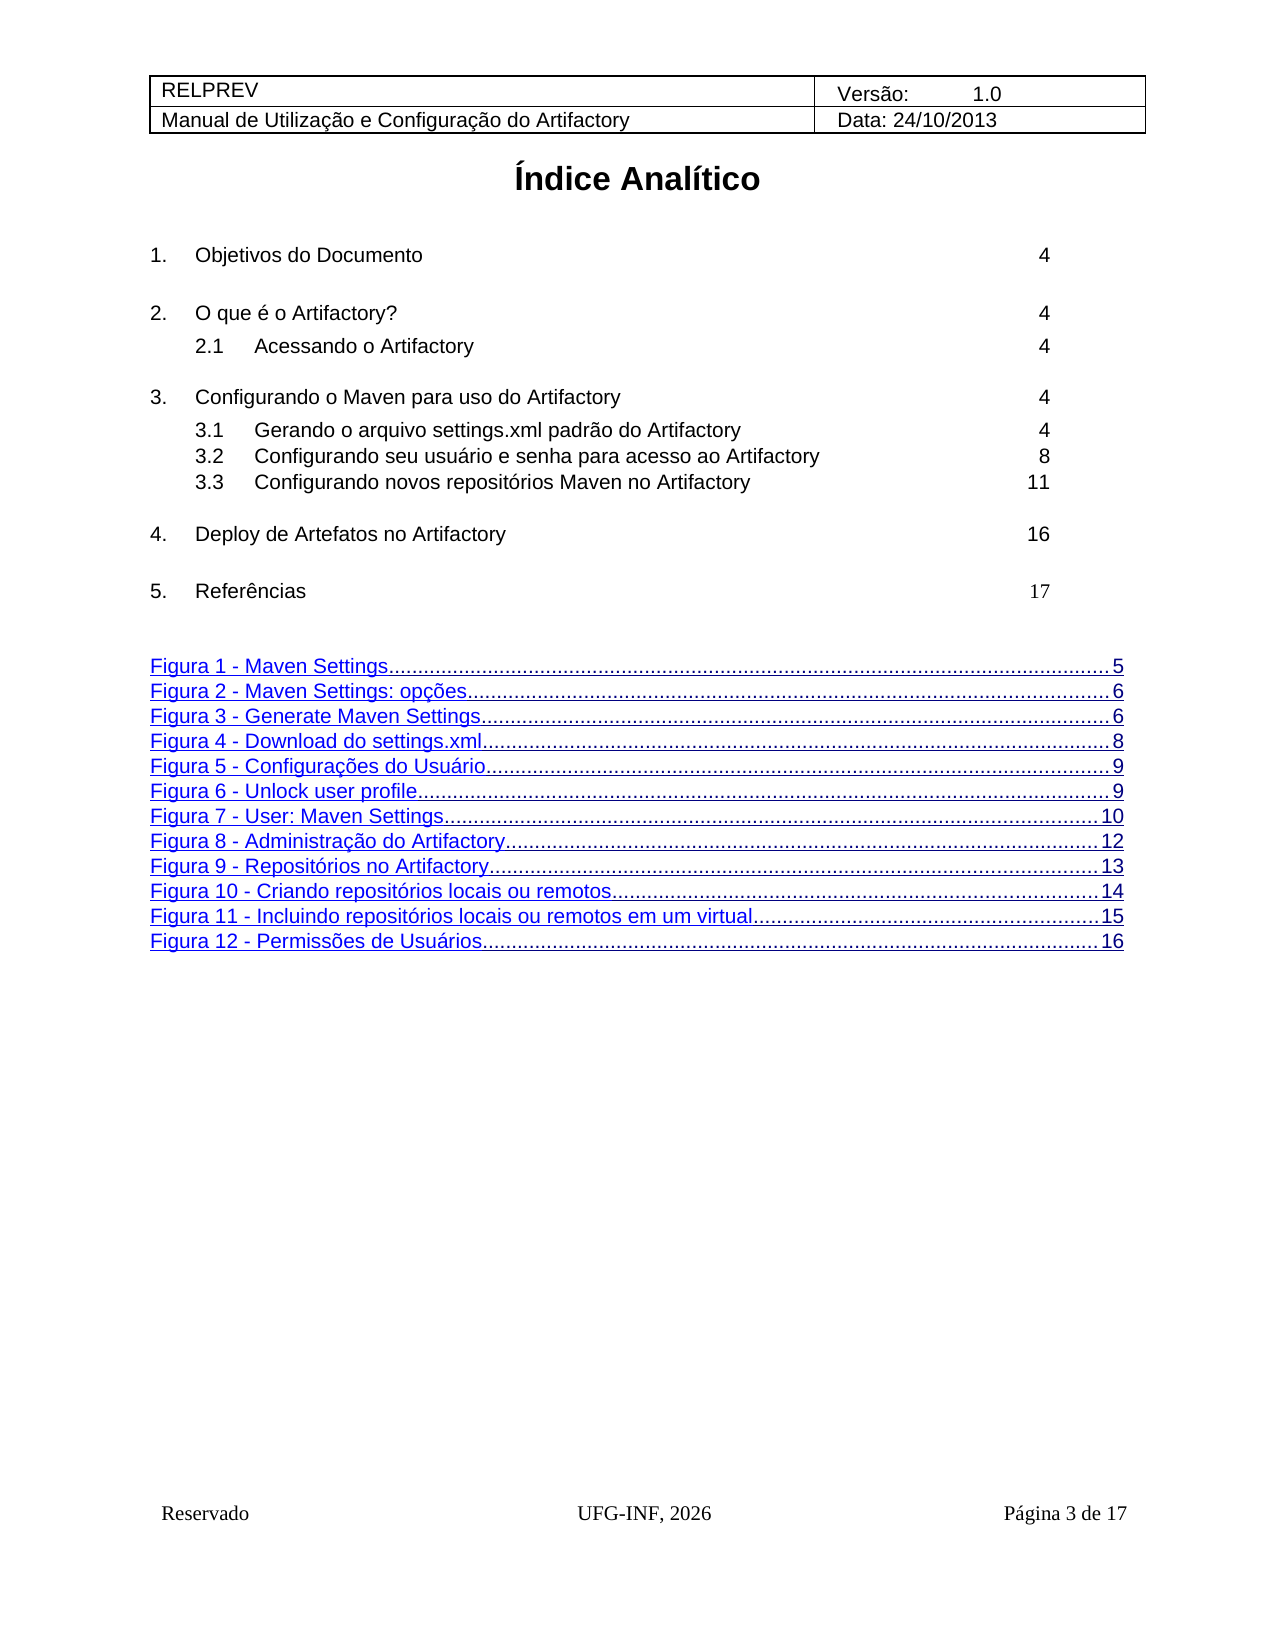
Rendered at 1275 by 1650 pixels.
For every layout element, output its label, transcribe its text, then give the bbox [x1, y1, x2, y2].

text Figura 8 - Administração do Artifactory 12 [150, 828, 1125, 853]
text 3.2 Configurando seu usuário e senha para acesso ao Artifactory 8 [195, 442, 1050, 468]
text Figura 9 - Repositórios no Artifactory 13 [150, 853, 1125, 878]
text Figura 4 - Download do settings.xml 8 [150, 728, 1125, 753]
text Figura 6 - Unlock user profile 9 [150, 778, 1125, 803]
text Figura 2 - Maven Settings: opções 6 [150, 678, 1125, 703]
text 3.1 Gerando o arquivo settings.xml padrão do Artifactory 4 [195, 416, 1050, 442]
text Índice Analítico [150, 159, 1125, 197]
text 5. Referências 17 [150, 577, 1050, 604]
text 1. Objetivos do Documento 4 [150, 241, 1050, 268]
text Figura 1 - Maven Settings 5 [150, 653, 1125, 678]
text Figura 12 - Permissões de Usuários 16 [150, 928, 1125, 953]
text 3.3 Configurando novos repositórios Maven no Artifactory 11 [195, 468, 1050, 495]
text Figura 10 - Criando repositórios locais ou remotos 14 [150, 878, 1125, 903]
text Figura 11 - Incluindo repositórios locais ou remotos em um virtual 15 [150, 903, 1125, 928]
text Figura 3 - Generate Maven Settings 6 [150, 703, 1125, 728]
text 2. O que é o Artifactory? 4 [150, 299, 1050, 325]
text Figura 7 - User: Maven Settings 10 [150, 803, 1125, 828]
text 3. Configurando o Maven para uso do Artifactory 4 [150, 383, 1050, 409]
text 4. Deploy de Artefatos no Artifactory 16 [150, 520, 1050, 546]
text 2.1 Acessando o Artifactory 4 [195, 332, 1050, 358]
text Figura 5 - Configurações do Usuário 9 [150, 753, 1125, 778]
